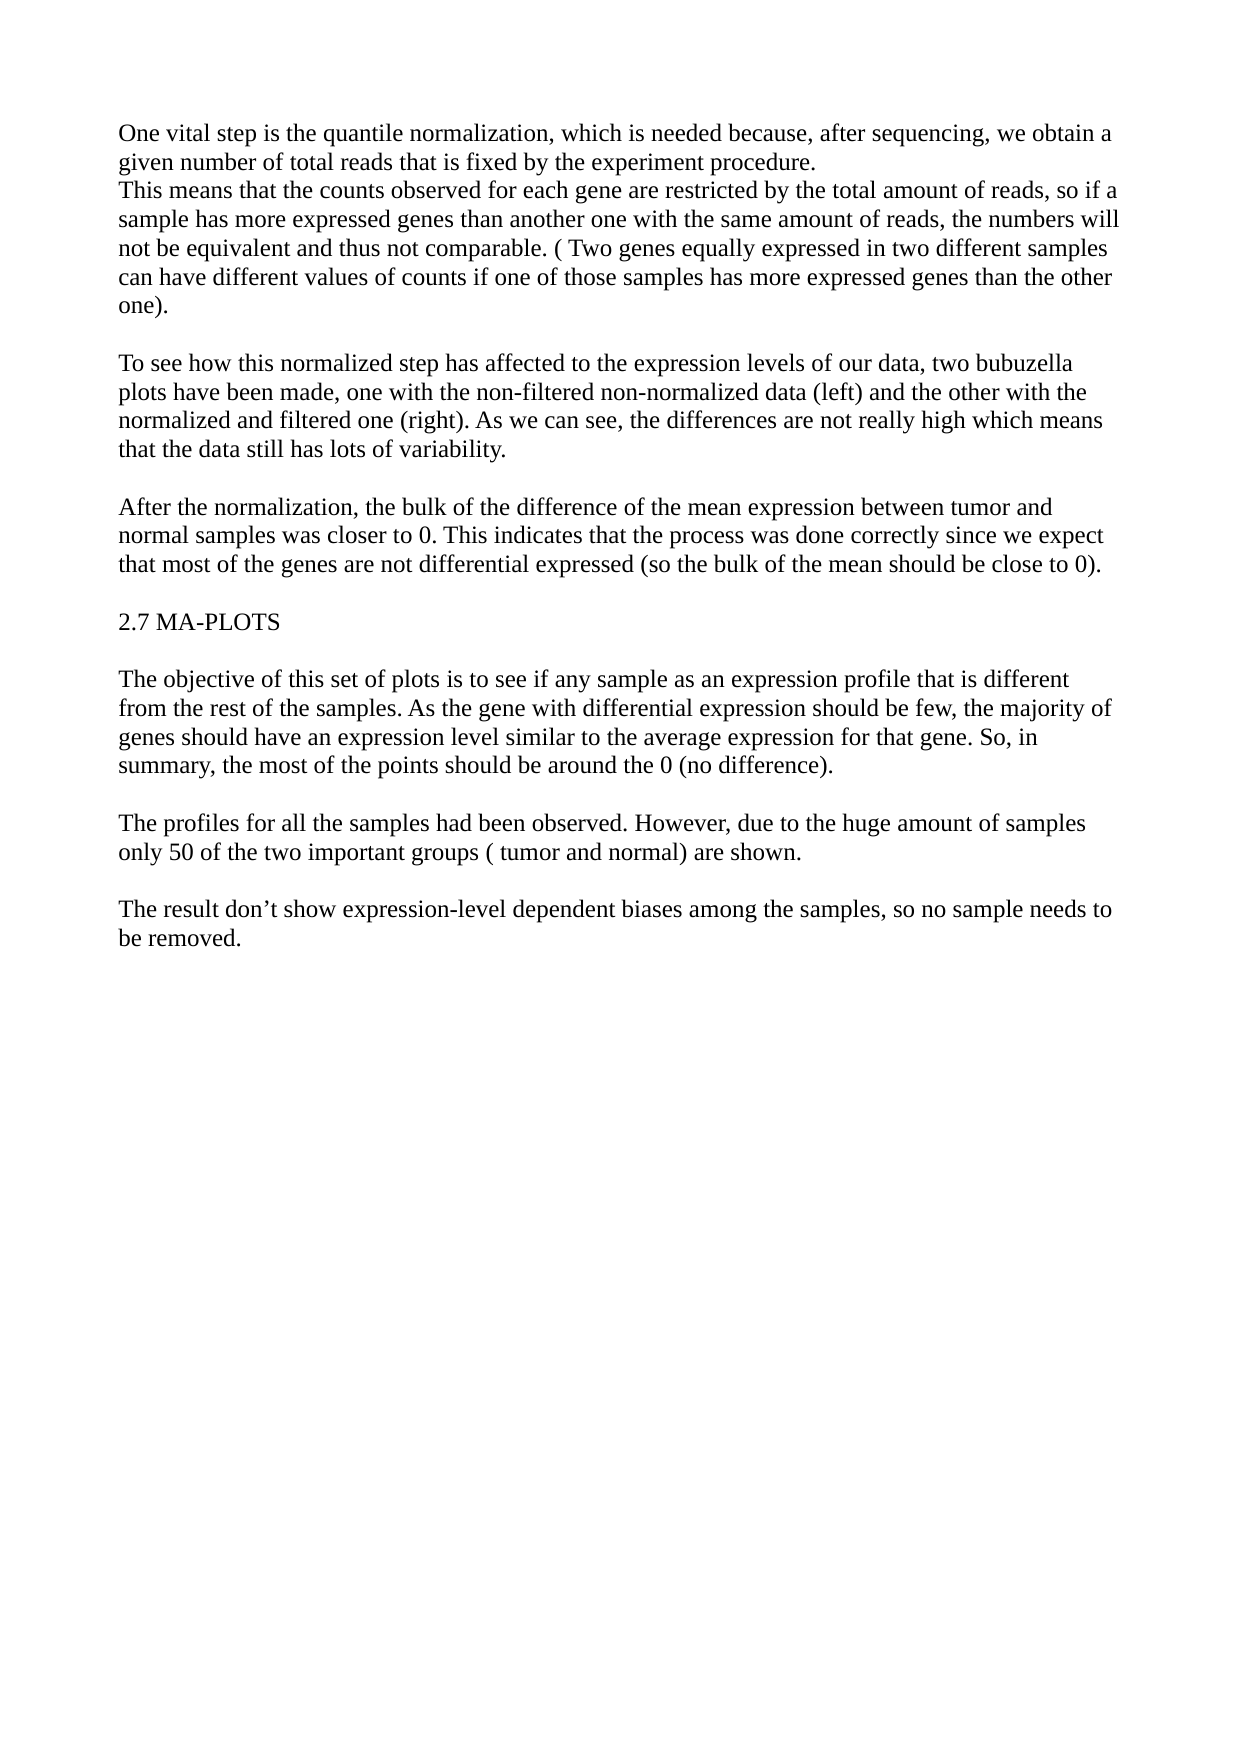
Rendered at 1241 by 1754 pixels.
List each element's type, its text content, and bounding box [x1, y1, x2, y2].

text One vital step is the quantile normalization, which is needed because, after sequencing, we obtain a given number of total reads that is fixed by the experiment procedure. [118, 118, 1122, 176]
text The result don’t show expression-level dependent biases among the samples, so no sample needs to be removed. [118, 894, 1122, 952]
text After the normalization, the bulk of the difference of the mean expression between tumor and normal samples was closer to 0. This indicates that the process was done correctly since we expect that most of the genes are not differential expressed (so the bulk of the mean should be close to 0). [118, 492, 1122, 578]
text The profiles for all the samples had been observed. However, due to the huge amount of samples only 50 of the two important groups ( tumor and normal) are shown. [118, 808, 1122, 866]
text To see how this normalized step has affected to the expression levels of our data, two bubuzella plots have been made, one with the non-filtered non-normalized data (left) and the other with the normalized and filtered one (right). As we can see, the differences are not really high which means that the data still has lots of variability. [118, 348, 1122, 463]
text This means that the counts observed for each gene are restricted by the total amount of reads, so if a sample has more expressed genes than another one with the same amount of reads, the numbers will not be equivalent and thus not comparable. ( Two genes equally expressed in two different samples can have different values of counts if one of those samples has more expressed genes than the other one). [118, 176, 1122, 319]
text 2.7 MA-PLOTS [118, 607, 1122, 636]
text The objective of this set of plots is to see if any sample as an expression profile that is different from the rest of the samples. As the gene with differential expression should be few, the majority of genes should have an expression level similar to the average expression for that gene. So, in summary, the most of the points should be around the 0 (no difference). [118, 664, 1122, 779]
